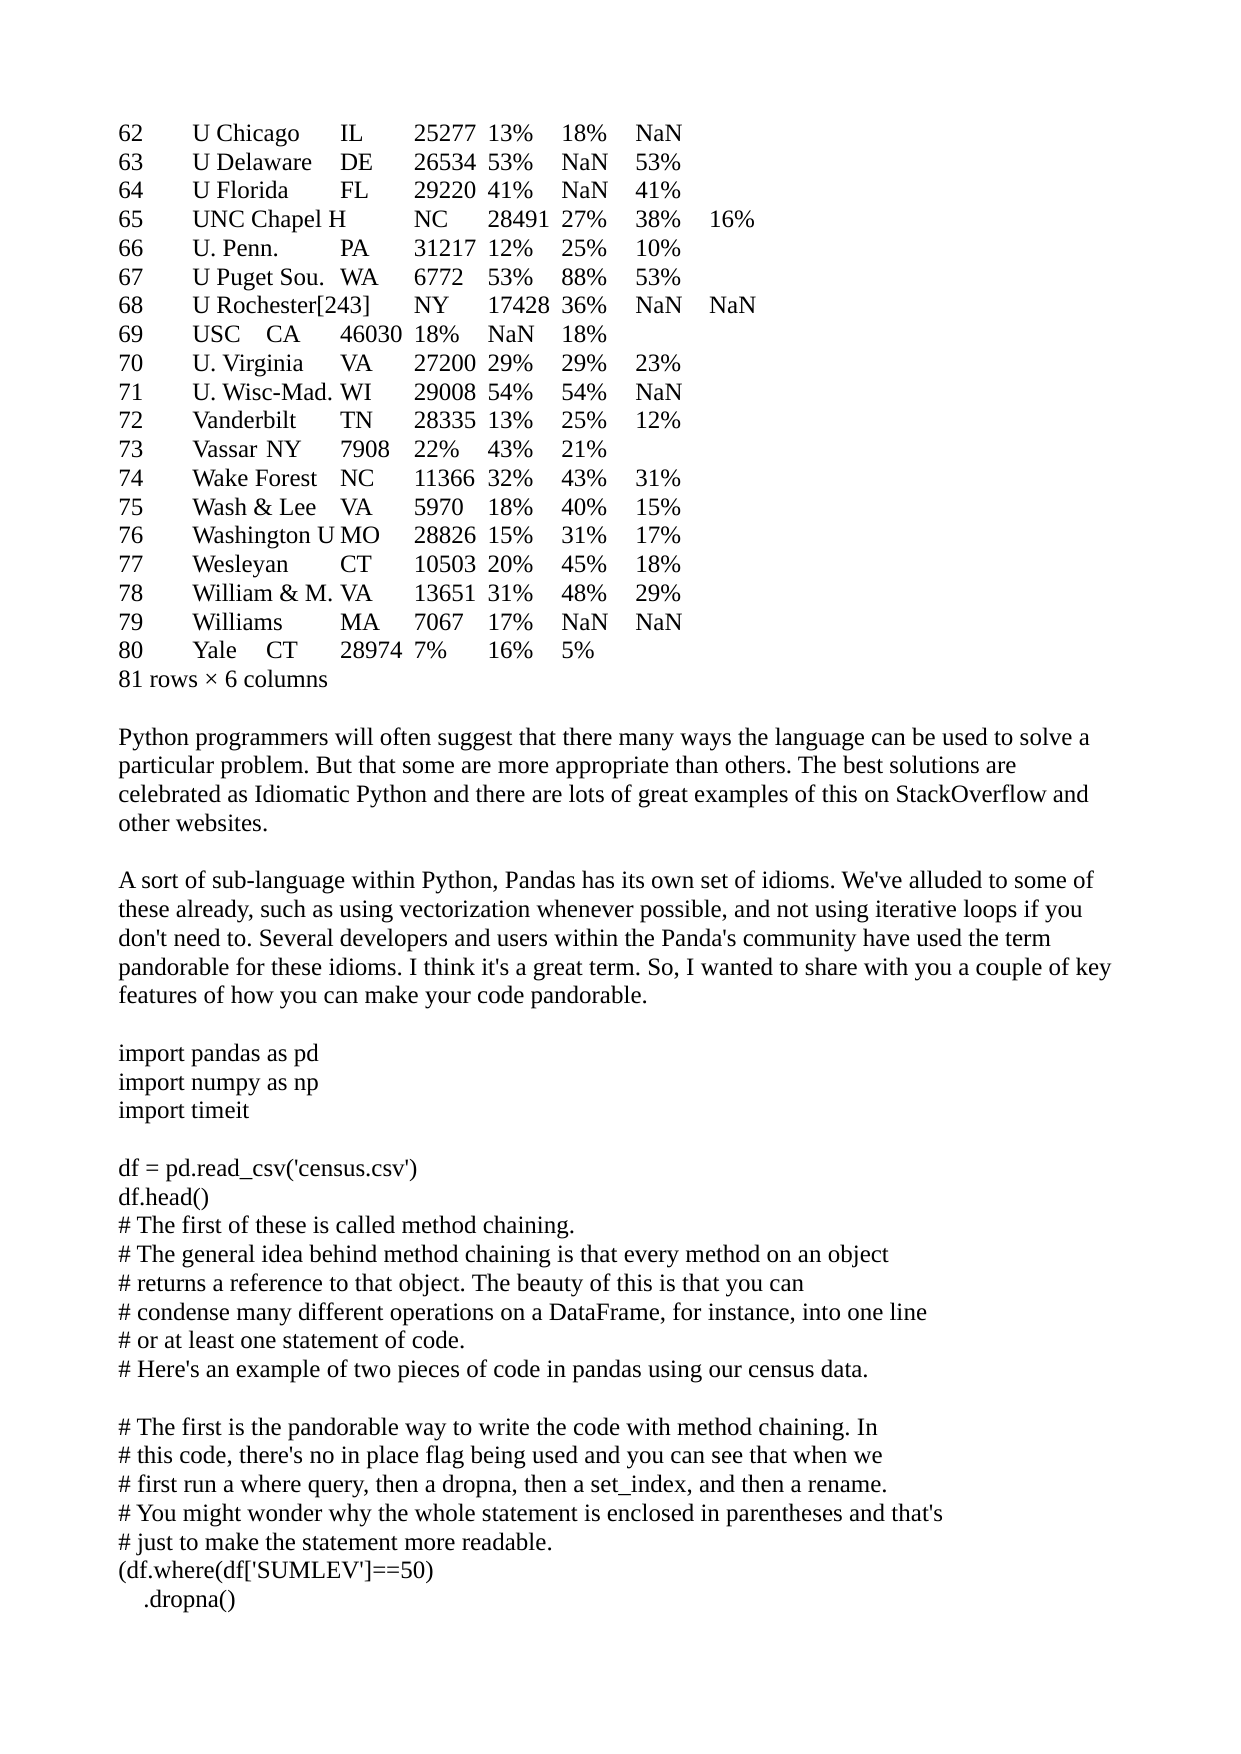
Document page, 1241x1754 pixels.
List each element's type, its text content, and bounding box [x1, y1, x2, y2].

text 71 U. Wisc-Mad. WI 29008 54% 54% NaN [118, 377, 1122, 406]
text # just to make the statement more readable. [118, 1527, 1122, 1556]
text 73 Vassar NY 7908 22% 43% 21% [118, 434, 1122, 463]
text 80 Yale CT 28974 7% 16% 5% [118, 636, 1122, 664]
text # first run a where query, then a dropna, then a set_index, and then a rename. [118, 1469, 1122, 1498]
text # condense many different operations on a DataFrame, for instance, into one line [118, 1297, 1122, 1326]
text ​ [118, 1124, 1122, 1153]
text 63 U Delaware DE 26534 53% NaN 53% [118, 147, 1122, 176]
text 77 Wesleyan CT 10503 20% 45% 18% [118, 549, 1122, 578]
text # The first of these is called method chaining. [118, 1211, 1122, 1239]
text # The general idea behind method chaining is that every method on an object [118, 1239, 1122, 1268]
text .dropna() [118, 1584, 1122, 1613]
text 79 Williams MA 7067 17% NaN NaN [118, 607, 1122, 636]
text 81 rows × 6 columns [118, 664, 1122, 693]
text 68 U Rochester[243] NY 17428 36% NaN NaN [118, 291, 1122, 319]
text import numpy as np [118, 1067, 1122, 1096]
text 69 USC CA 46030 18% NaN 18% [118, 319, 1122, 348]
text # returns a reference to that object. The beauty of this is that you can [118, 1268, 1122, 1297]
text Python programmers will often suggest that there many ways the language can be used to solve a particular problem. But that some are more appropriate than others. The best solutions are celebrated as Idiomatic Python and there are lots of great examples of this on StackOverflow and other websites. [118, 722, 1122, 837]
text # or at least one statement of code. [118, 1326, 1122, 1354]
text 78 William & M. VA 13651 31% 48% 29% [118, 578, 1122, 607]
text 76 Washington U MO 28826 15% 31% 17% [118, 521, 1122, 549]
text 62 U Chicago IL 25277 13% 18% NaN [118, 118, 1122, 147]
text 70 U. Virginia VA 27200 29% 29% 23% [118, 348, 1122, 377]
text df.head() [118, 1182, 1122, 1211]
text 64 U Florida FL 29220 41% NaN 41% [118, 176, 1122, 204]
text ​ [118, 1383, 1122, 1412]
text # Here's an example of two pieces of code in pandas using our census data. [118, 1354, 1122, 1383]
text 67 U Puget Sou. WA 6772 53% 88% 53% [118, 262, 1122, 291]
text import timeit [118, 1096, 1122, 1124]
text (df.where(df['SUMLEV']==50) [118, 1556, 1122, 1584]
text A sort of sub-language within Python, Pandas has its own set of idioms. We've alluded to some of these already, such as using vectorization whenever possible, and not using iterative loops if you don't need to. Several developers and users within the Panda's community have used the term pandorable for these idioms. I think it's a great term. So, I wanted to share with you a couple of key features of how you can make your code pandorable. [118, 866, 1122, 1009]
text 74 Wake Forest NC 11366 32% 43% 31% [118, 463, 1122, 492]
text 65 UNC Chapel H NC 28491 27% 38% 16% [118, 204, 1122, 233]
text df = pd.read_csv('census.csv') [118, 1153, 1122, 1182]
text # this code, there's no in place flag being used and you can see that when we [118, 1441, 1122, 1469]
text 72 Vanderbilt TN 28335 13% 25% 12% [118, 406, 1122, 434]
text 75 Wash & Lee VA 5970 18% 40% 15% [118, 492, 1122, 521]
text 66 U. Penn. PA 31217 12% 25% 10% [118, 233, 1122, 262]
text # You might wonder why the whole statement is enclosed in parentheses and that's [118, 1498, 1122, 1527]
text import pandas as pd [118, 1038, 1122, 1067]
text # The first is the pandorable way to write the code with method chaining. In [118, 1412, 1122, 1441]
